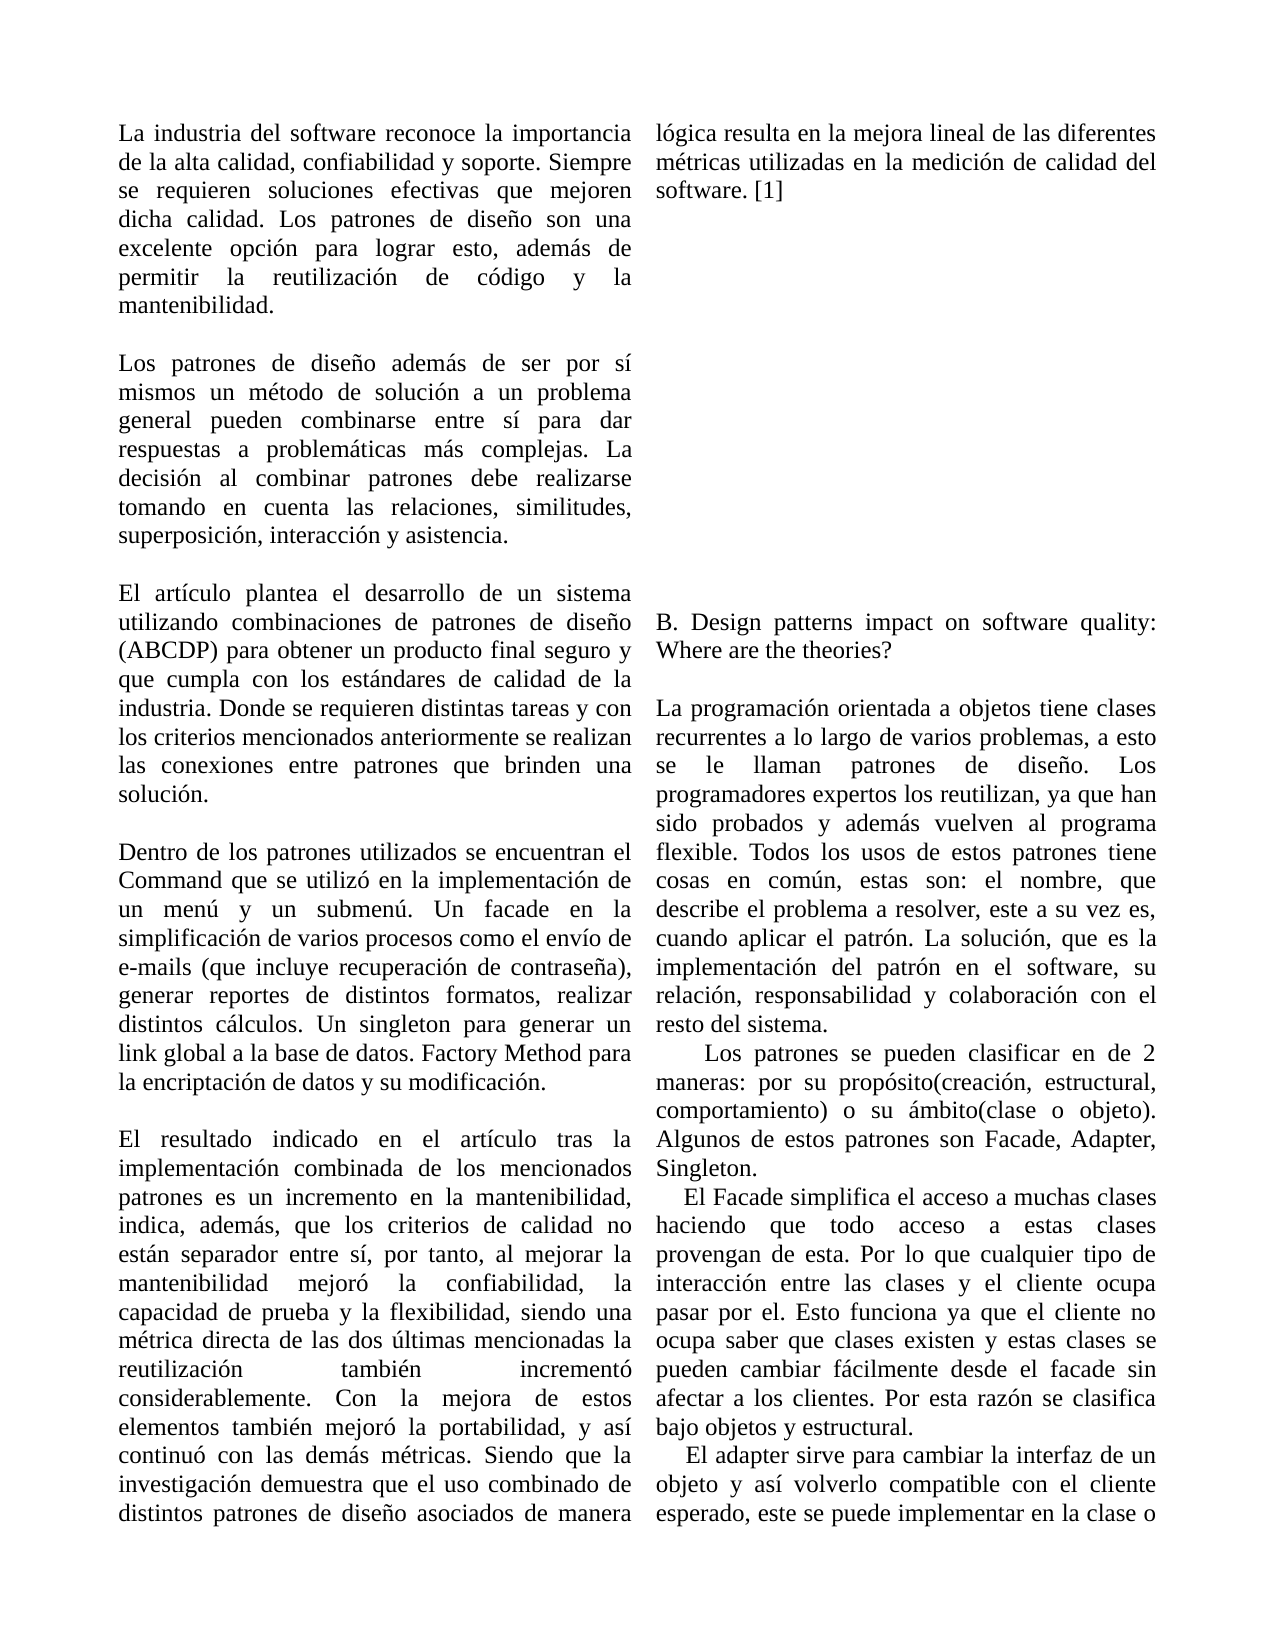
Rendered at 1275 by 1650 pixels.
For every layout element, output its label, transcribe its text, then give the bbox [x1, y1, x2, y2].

text El adapter sirve para cambiar la interfaz de un objeto y así volverlo compatible con el cliente esperado, este se puede implementar en la clase o [656, 1441, 1157, 1527]
text El resultado indicado en el artículo tras la implementación combinada de los mencionados patrones es un incremento en la mantenibilidad, indica, además, que los criterios de calidad no están separador entre sí, por tanto, al mejorar la mantenibilidad mejoró la confiabilidad, la capacidad de prueba y la flexibilidad, siendo una métrica directa de las dos últimas mencionadas la reutilización también incrementó considerablemente. Con la mejora de estos elementos también mejoró la portabilidad, y así continuó con las demás métricas. Siendo que la investigación demuestra que el uso combinado de distintos patrones de diseño asociados de manera [118, 1124, 632, 1527]
text La programación orientada a objetos tiene clases recurrentes a lo largo de varios problemas, a esto se le llaman patrones de diseño. Los programadores expertos los reutilizan, ya que han sido probados y además vuelven al programa flexible. Todos los usos de estos patrones tiene cosas en común, estas son: el nombre, que describe el problema a resolver, este a su vez es, cuando aplicar el patrón. La solución, que es la implementación del patrón en el software, su relación, responsabilidad y colaboración con el resto del sistema. [656, 693, 1157, 1038]
text B. Design patterns impact on software quality: Where are the theories? [656, 607, 1157, 664]
text Los patrones se pueden clasificar en de 2 maneras: por su propósito(creación, estructural, comportamiento) o su ámbito(clase o objeto). Algunos de estos patrones son Facade, Adapter, Singleton. [656, 1038, 1157, 1182]
text Los patrones de diseño además de ser por sí mismos un método de solución a un problema general pueden combinarse entre sí para dar respuestas a problemáticas más complejas. La decisión al combinar patrones debe realizarse tomando en cuenta las relaciones, similitudes, superposición, interacción y asistencia. [118, 348, 632, 549]
text El Facade simplifica el acceso a muchas clases haciendo que todo acceso a estas clases provengan de esta. Por lo que cualquier tipo de interacción entre las clases y el cliente ocupa pasar por el. Esto funciona ya que el cliente no ocupa saber que clases existen y estas clases se pueden cambiar fácilmente desde el facade sin afectar a los clientes. Por esta razón se clasifica bajo objetos y estructural. [656, 1182, 1157, 1441]
text La industria del software reconoce la importancia de la alta calidad, confiabilidad y soporte. Siempre se requieren soluciones efectivas que mejoren dicha calidad. Los patrones de diseño son una excelente opción para lograr esto, además de permitir la reutilización de código y la mantenibilidad. [118, 118, 632, 319]
text lógica resulta en la mejora lineal de las diferentes métricas utilizadas en la medición de calidad del software. [1] [656, 118, 1157, 204]
text Dentro de los patrones utilizados se encuentran el Command que se utilizó en la implementación de un menú y un submenú. Un facade en la simplificación de varios procesos como el envío de e-mails (que incluye recuperación de contraseña), generar reportes de distintos formatos, realizar distintos cálculos. Un singleton para generar un link global a la base de datos. Factory Method para la encriptación de datos y su modificación. [118, 837, 632, 1096]
text El artículo plantea el desarrollo de un sistema utilizando combinaciones de patrones de diseño (ABCDP) para obtener un producto final seguro y que cumpla con los estándares de calidad de la industria. Donde se requieren distintas tareas y con los criterios mencionados anteriormente se realizan las conexiones entre patrones que brinden una solución. [118, 578, 632, 808]
